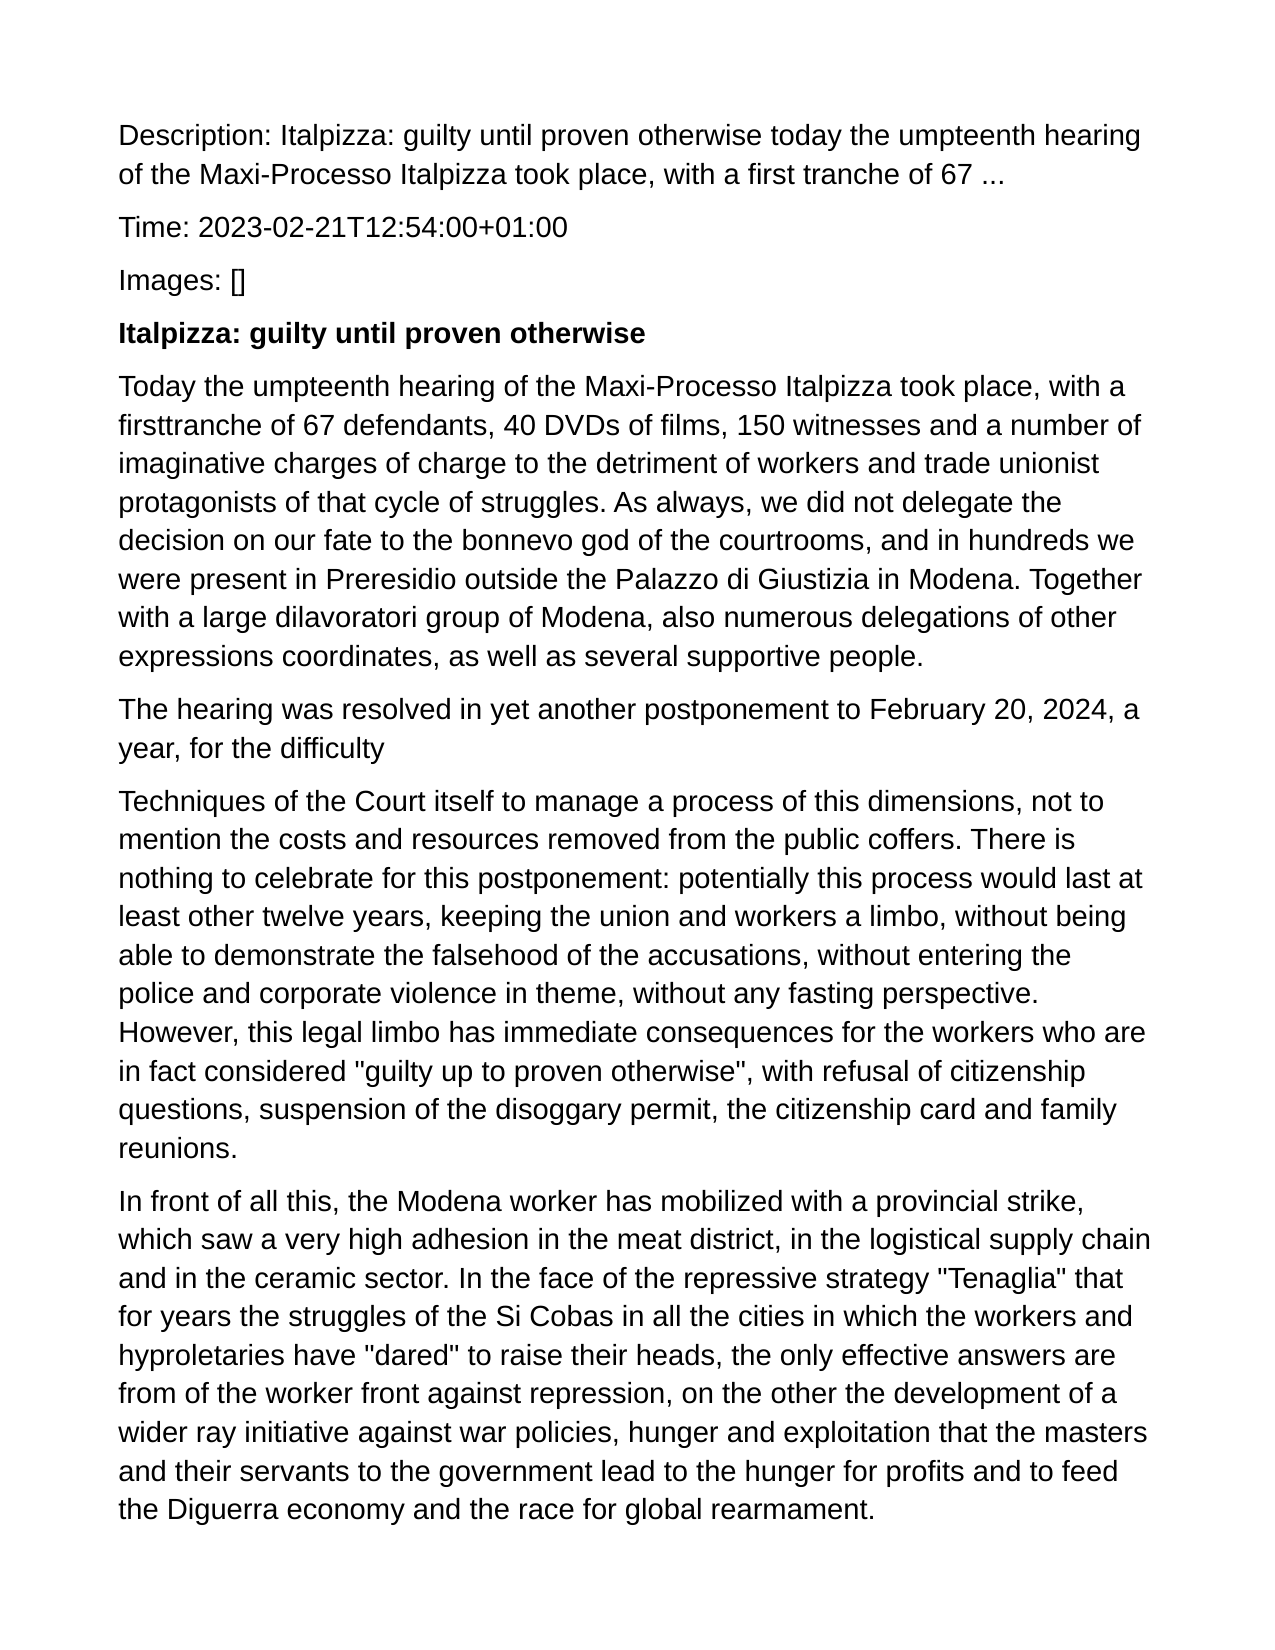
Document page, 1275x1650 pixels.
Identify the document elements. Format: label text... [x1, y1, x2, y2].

text Italpizza: guilty until proven otherwise [118, 316, 1157, 349]
text Today the umpteenth hearing of the Maxi-Processo Italpizza took place, with a firsttranche of 67 defendants, 40 DVDs of films, 150 witnesses and a number of imaginative charges of charge to the detriment of workers and trade unionist protagonists of that cycle of struggles. As always, we did not delegate the decision on our fate to the bonnevo god of the courtrooms, and in hundreds we were present in Preresidio outside the Palazzo di Giustizia in Modena. Together with a large dilavoratori group of Modena, also numerous delegations of other expressions coordinates, as well as several supportive people. [118, 369, 1157, 672]
text The hearing was resolved in yet another postponement to February 20, 2024, a year, for the difficulty [118, 692, 1157, 764]
text Time: 2023-02-21T12:54:00+01:00 [118, 210, 1157, 243]
text Techniques of the Court itself to manage a process of this dimensions, not to mention the costs and resources removed from the public coffers. There is nothing to celebrate for this postponement: potentially this process would last at least other twelve years, keeping the union and workers a limbo, without being able to demonstrate the falsehood of the accusations, without entering the police and corporate violence in theme, without any fasting perspective. However, this legal limbo has immediate consequences for the workers who are in fact considered "guilty up to proven otherwise", with refusal of citizenship questions, suspension of the disoggary permit, the citizenship card and family reunions. [118, 784, 1157, 1164]
text Images: [] [118, 263, 1157, 296]
text In front of all this, the Modena worker has mobilized with a provincial strike, which saw a very high adhesion in the meat district, in the logistical supply chain and in the ceramic sector. In the face of the repressive strategy "Tenaglia" that for years the struggles of the Si Cobas in all the cities in which the workers and hyproletaries have "dared" to raise their heads, the only effective answers are from of the worker front against repression, on the other the development of a wider ray initiative against war policies, hunger and exploitation that the masters and their servants to the government lead to the hunger for profits and to feed the Diguerra economy and the race for global rearmament. [118, 1184, 1157, 1526]
text Description: Italpizza: guilty until proven otherwise today the umpteenth hearing of the Maxi-Processo Italpizza took place, with a first tranche of 67 ... [118, 118, 1157, 190]
